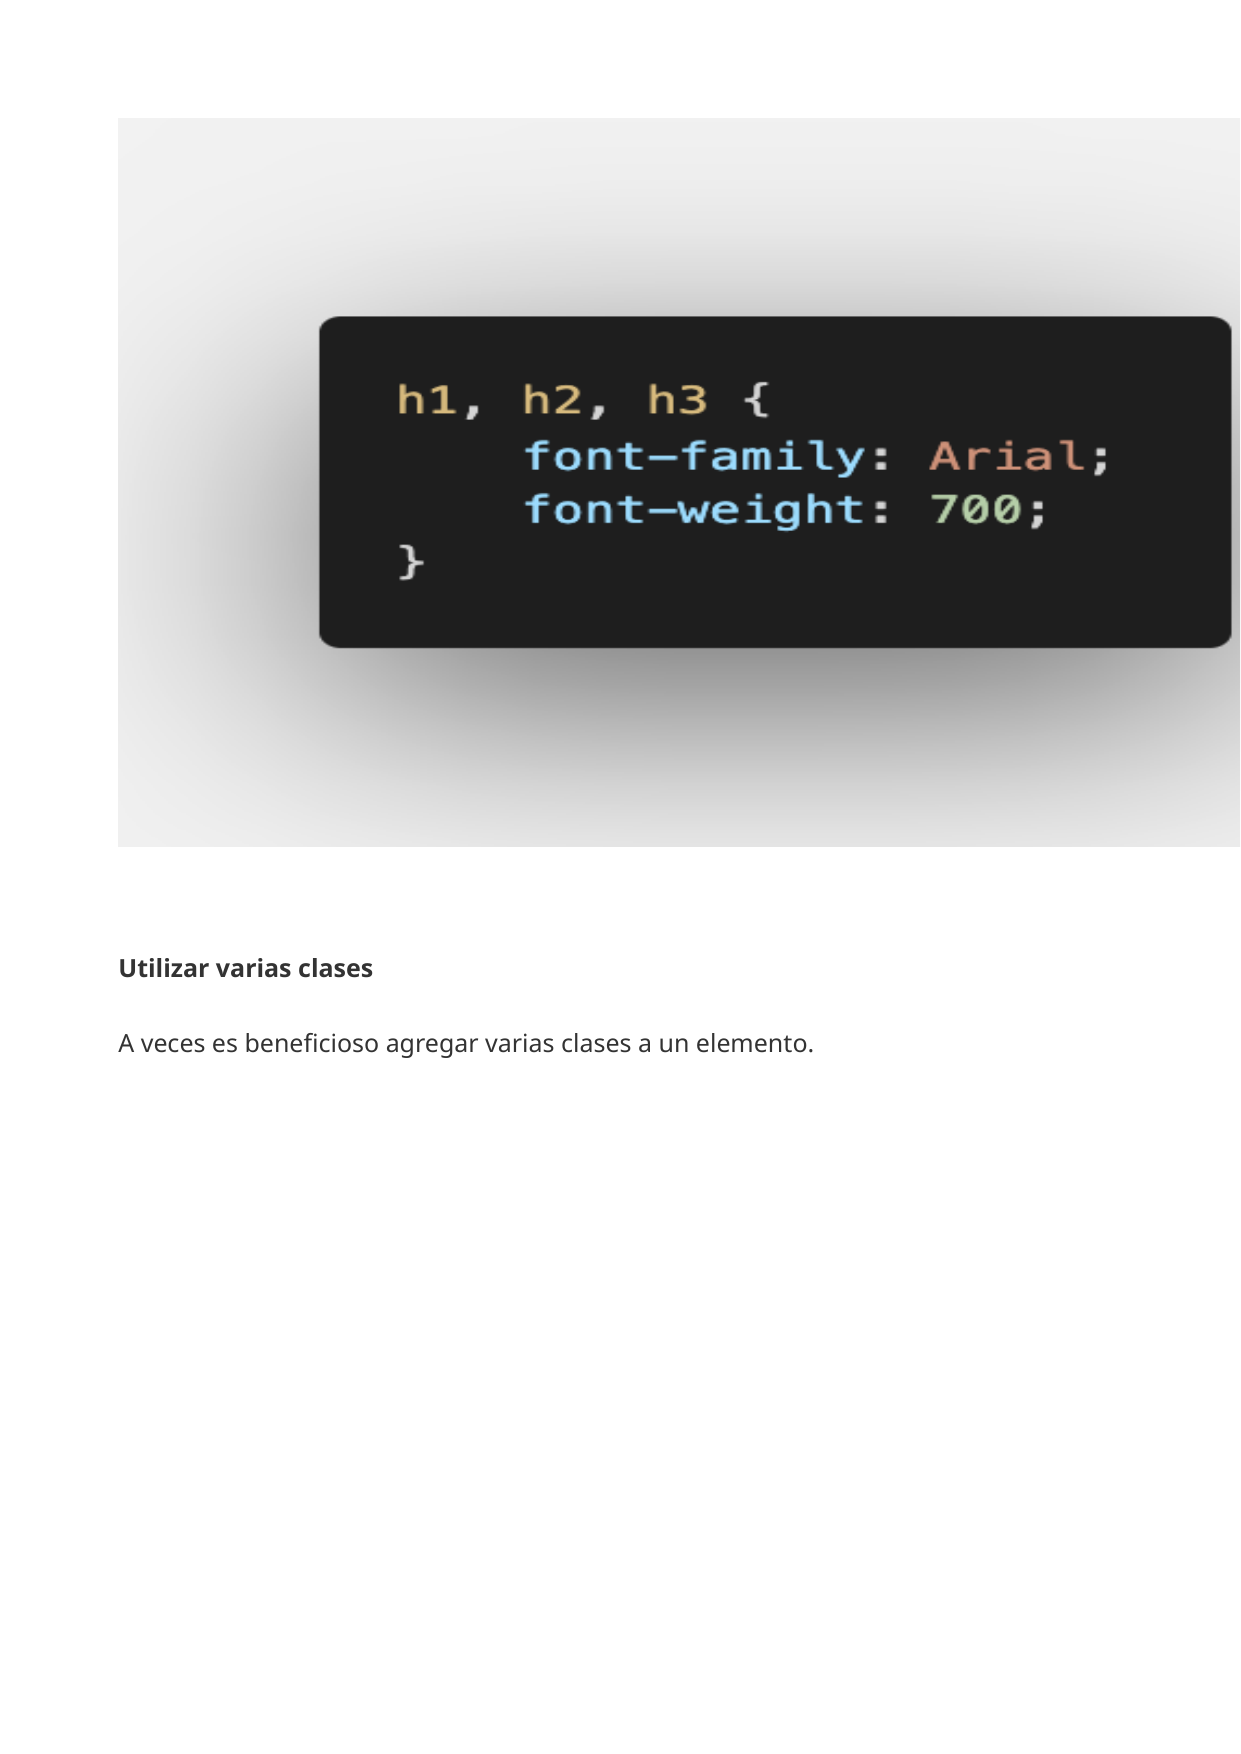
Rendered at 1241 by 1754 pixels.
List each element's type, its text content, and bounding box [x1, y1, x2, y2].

subtitle Utilizar varias clases [118, 951, 1122, 984]
picture [118, 118, 1241, 847]
text A veces es beneficioso agregar varias clases a un elemento. [118, 1025, 1122, 1059]
